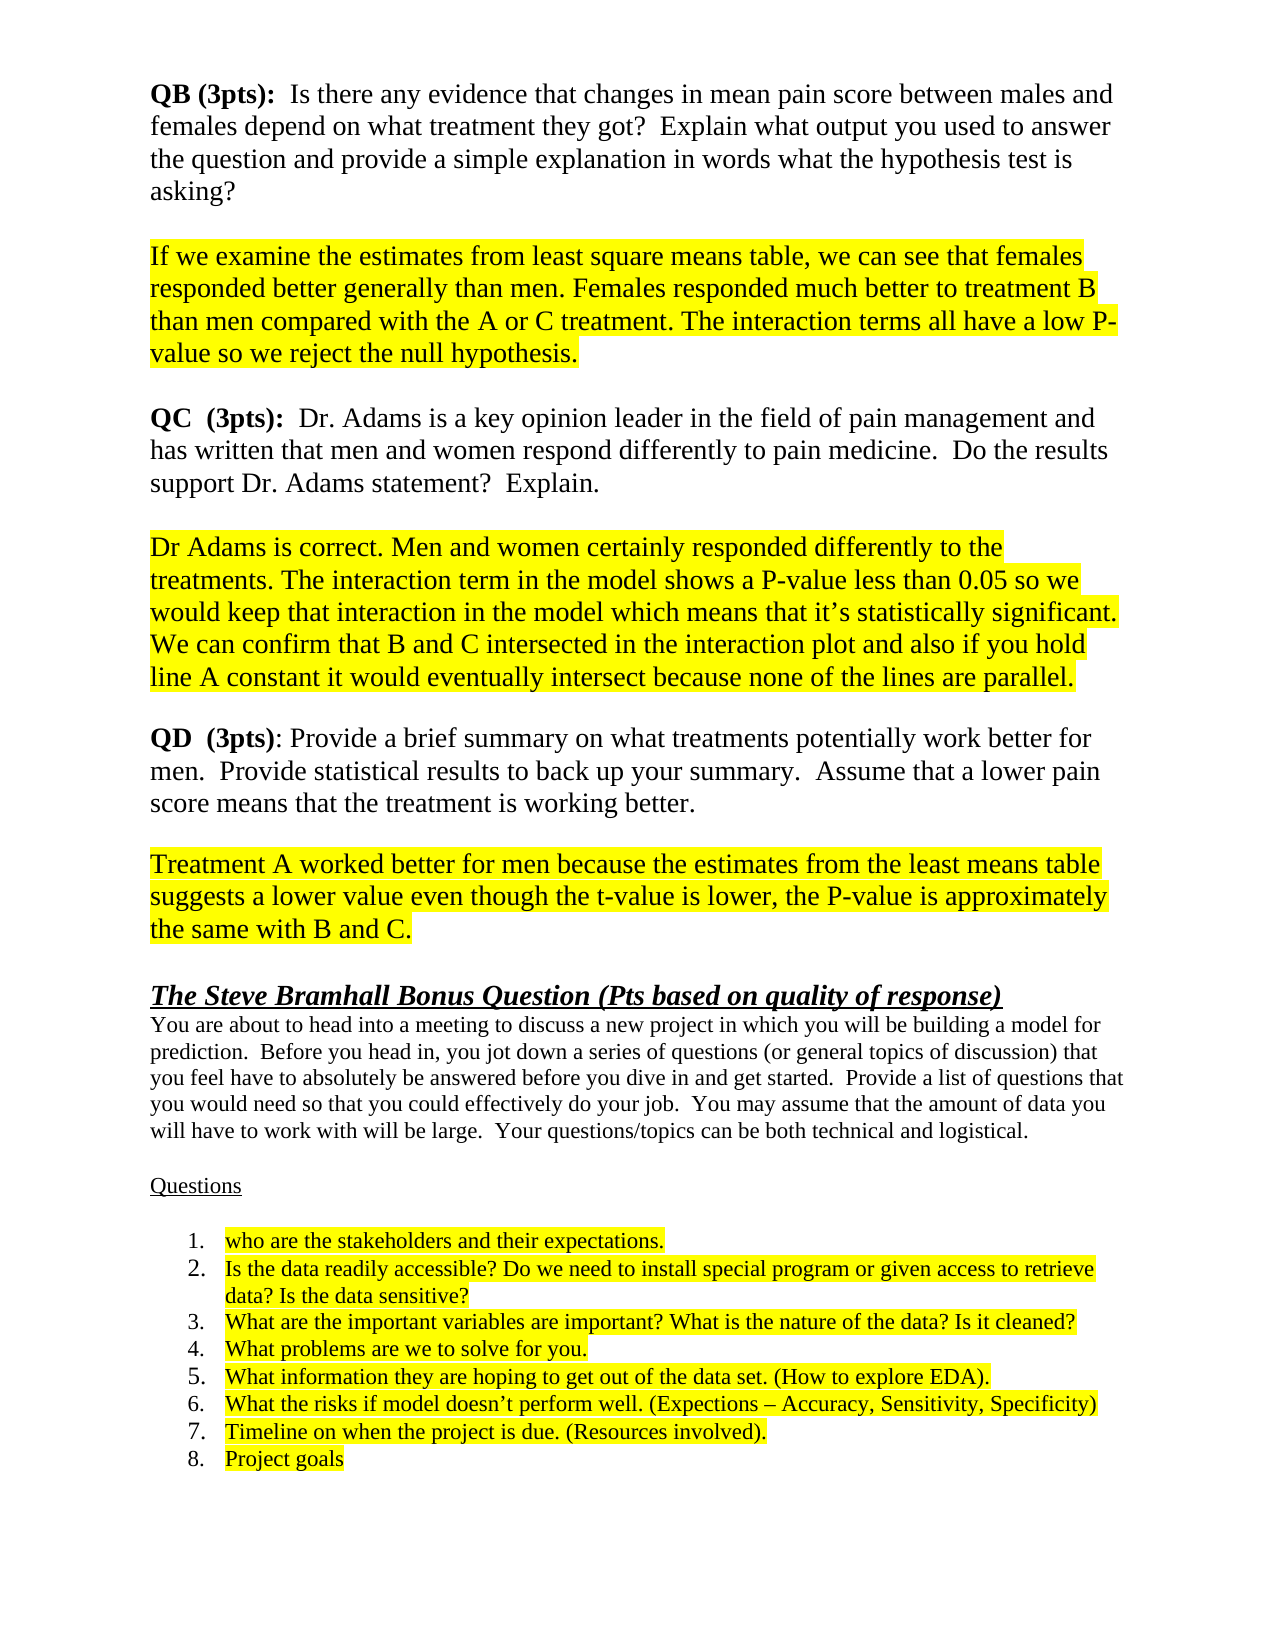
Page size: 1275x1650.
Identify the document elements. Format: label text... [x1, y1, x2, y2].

text Treatment A worked better for men because the estimates from the least means table suggests a lower value even though the t-value is lower, the P-value is approximately the same with B and C. [150, 847, 1125, 944]
text QD (3pts): Provide a brief summary on what treatments potentially work better for men. Provide statistical results to back up your summary. Assume that a lower pain score means that the treatment is working better. [150, 721, 1125, 818]
list who are the stakeholders and their expectations. [187, 1227, 1125, 1253]
list What are the important variables are important? What is the nature of the data? Is it cleaned? [187, 1308, 1125, 1335]
text You are about to head into a meeting to discuss a new project in which you will be building a model for prediction. Before you head in, you jot down a series of questions (or general topics of discussion) that you feel have to absolutely be answered before you dive in and get started. Provide a list of questions that you would need so that you could effectively do your job. You may assume that the amount of data you will have to work with will be large. Your questions/topics can be both technical and logistical. [150, 1011, 1125, 1143]
text Dr Adams is correct. Men and women certainly responded differently to the treatments. The interaction term in the model shows a P-value less than 0.05 so we would keep that interaction in the model which means that it’s statistically significant. We can confirm that B and C intersected in the interaction plot and also if you hold line A constant it would eventually intersect because none of the lines are parallel. [150, 530, 1125, 692]
text If we examine the estimates from least square means table, we can see that females responded better generally than men. Females responded much better to treatment B than men compared with the A or C treatment. The interaction terms all have a low P-value so we reject the null hypothesis. [150, 239, 1125, 368]
list What the risks if model doesn’t perform well. (Expections – Accuracy, Sensitivity, Specificity) [187, 1390, 1125, 1416]
text Questions [150, 1172, 1125, 1198]
list What problems are we to solve for you. [187, 1335, 1125, 1361]
list Project goals [187, 1445, 1125, 1471]
text The Steve Bramhall Bonus Question (Pts based on quality of response) [150, 978, 1125, 1011]
list Timeline on when the project is due. (Resources involved). [187, 1416, 1125, 1445]
text QB (3pts): Is there any evidence that changes in mean pain score between males and females depend on what treatment they got? Explain what output you used to answer the question and provide a simple explanation in words what the hypothesis test is asking? [150, 77, 1125, 206]
list What information they are hoping to get out of the data set. (How to explore EDA). [187, 1361, 1125, 1390]
text QC (3pts): Dr. Adams is a key opinion leader in the field of pain management and has written that men and women respond differently to pain medicine. Do the results support Dr. Adams statement? Explain. [150, 401, 1125, 498]
list Is the data readily accessible? Do we need to install special program or given access to retrieve data? Is the data sensitive? [187, 1253, 1125, 1308]
